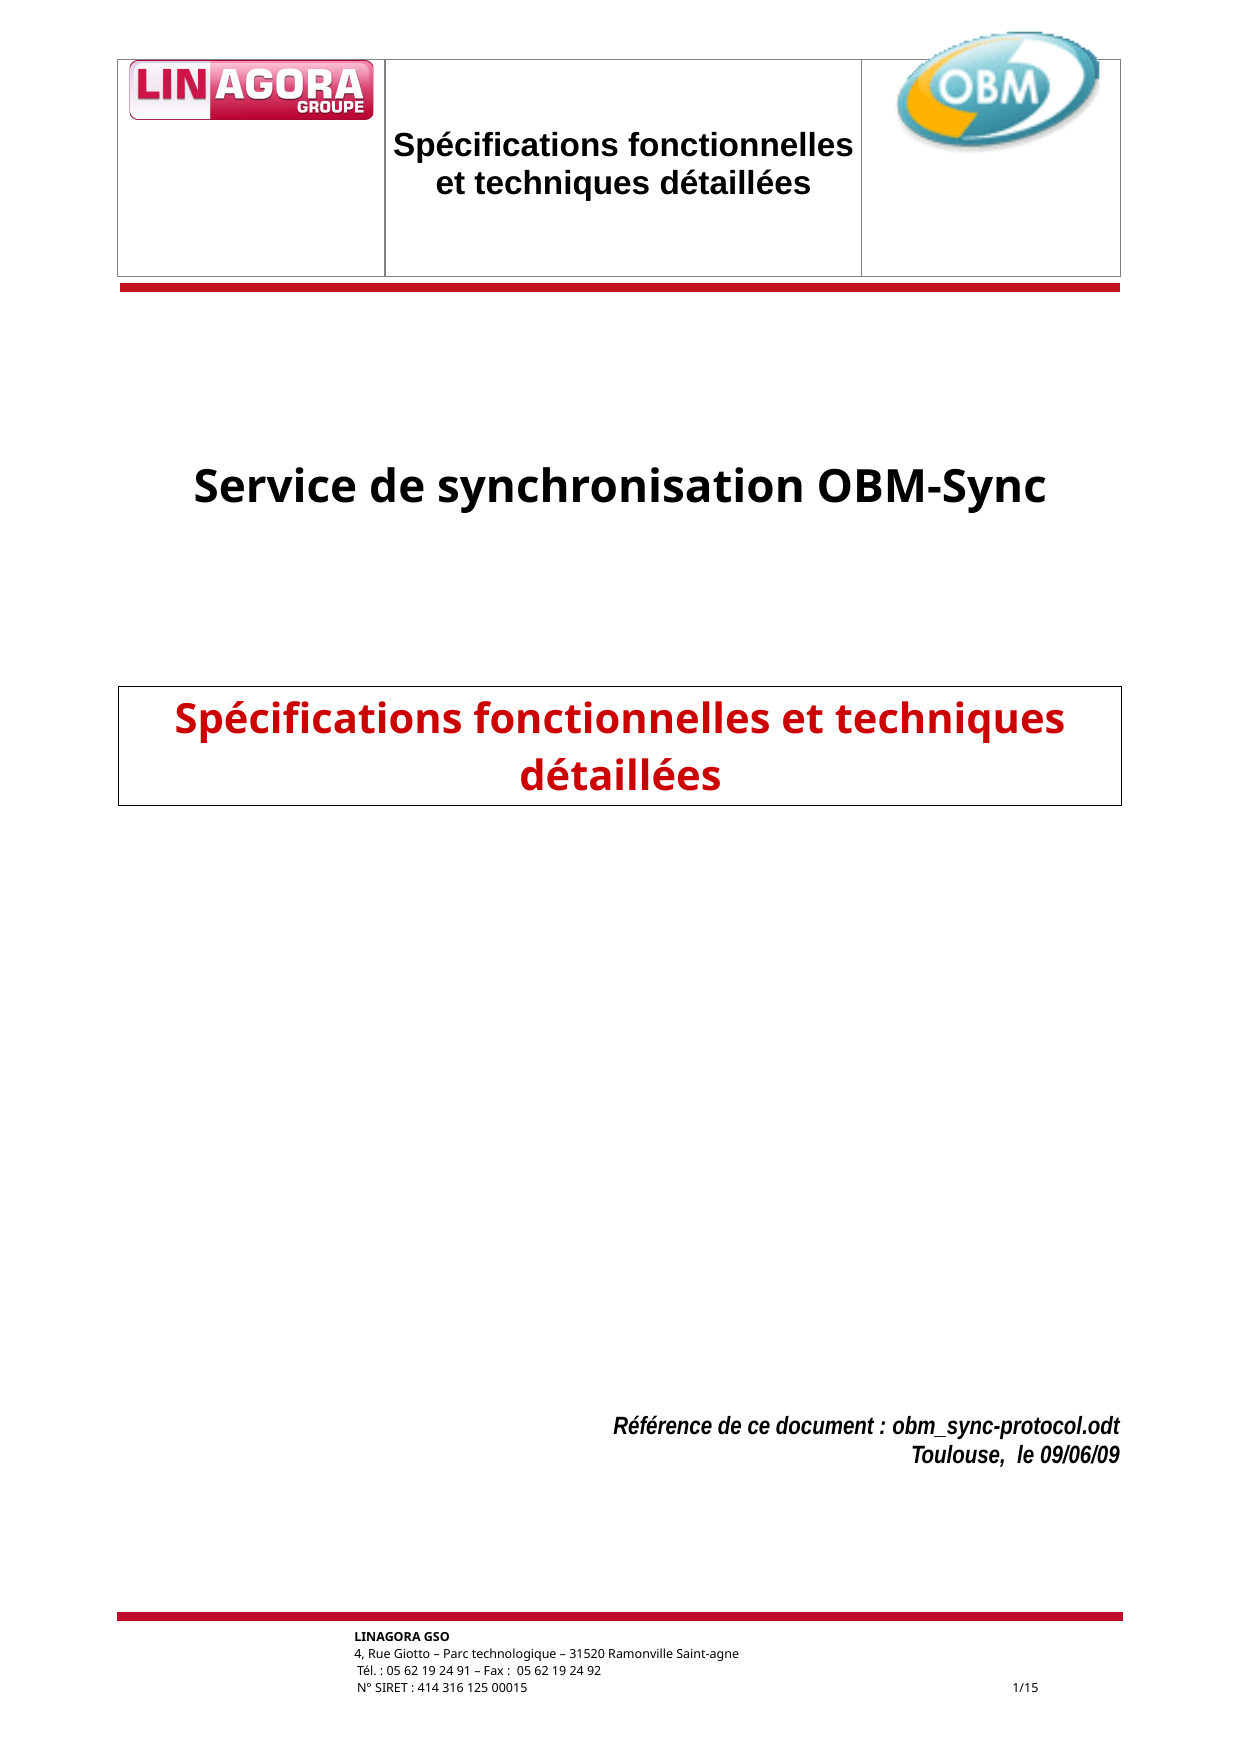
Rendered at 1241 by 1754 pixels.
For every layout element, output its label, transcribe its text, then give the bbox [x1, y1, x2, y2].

text Spécifications fonctionnelles et techniques détaillées [119, 687, 1121, 805]
text Référence de ce document : obm_sync-protocol.odt [118, 1411, 1122, 1440]
picture [894, 23, 1100, 161]
text Service de synchronisation OBM-Sync [118, 453, 1122, 516]
text Toulouse, le 09/06/09 [118, 1440, 1122, 1468]
picture [129, 60, 374, 120]
